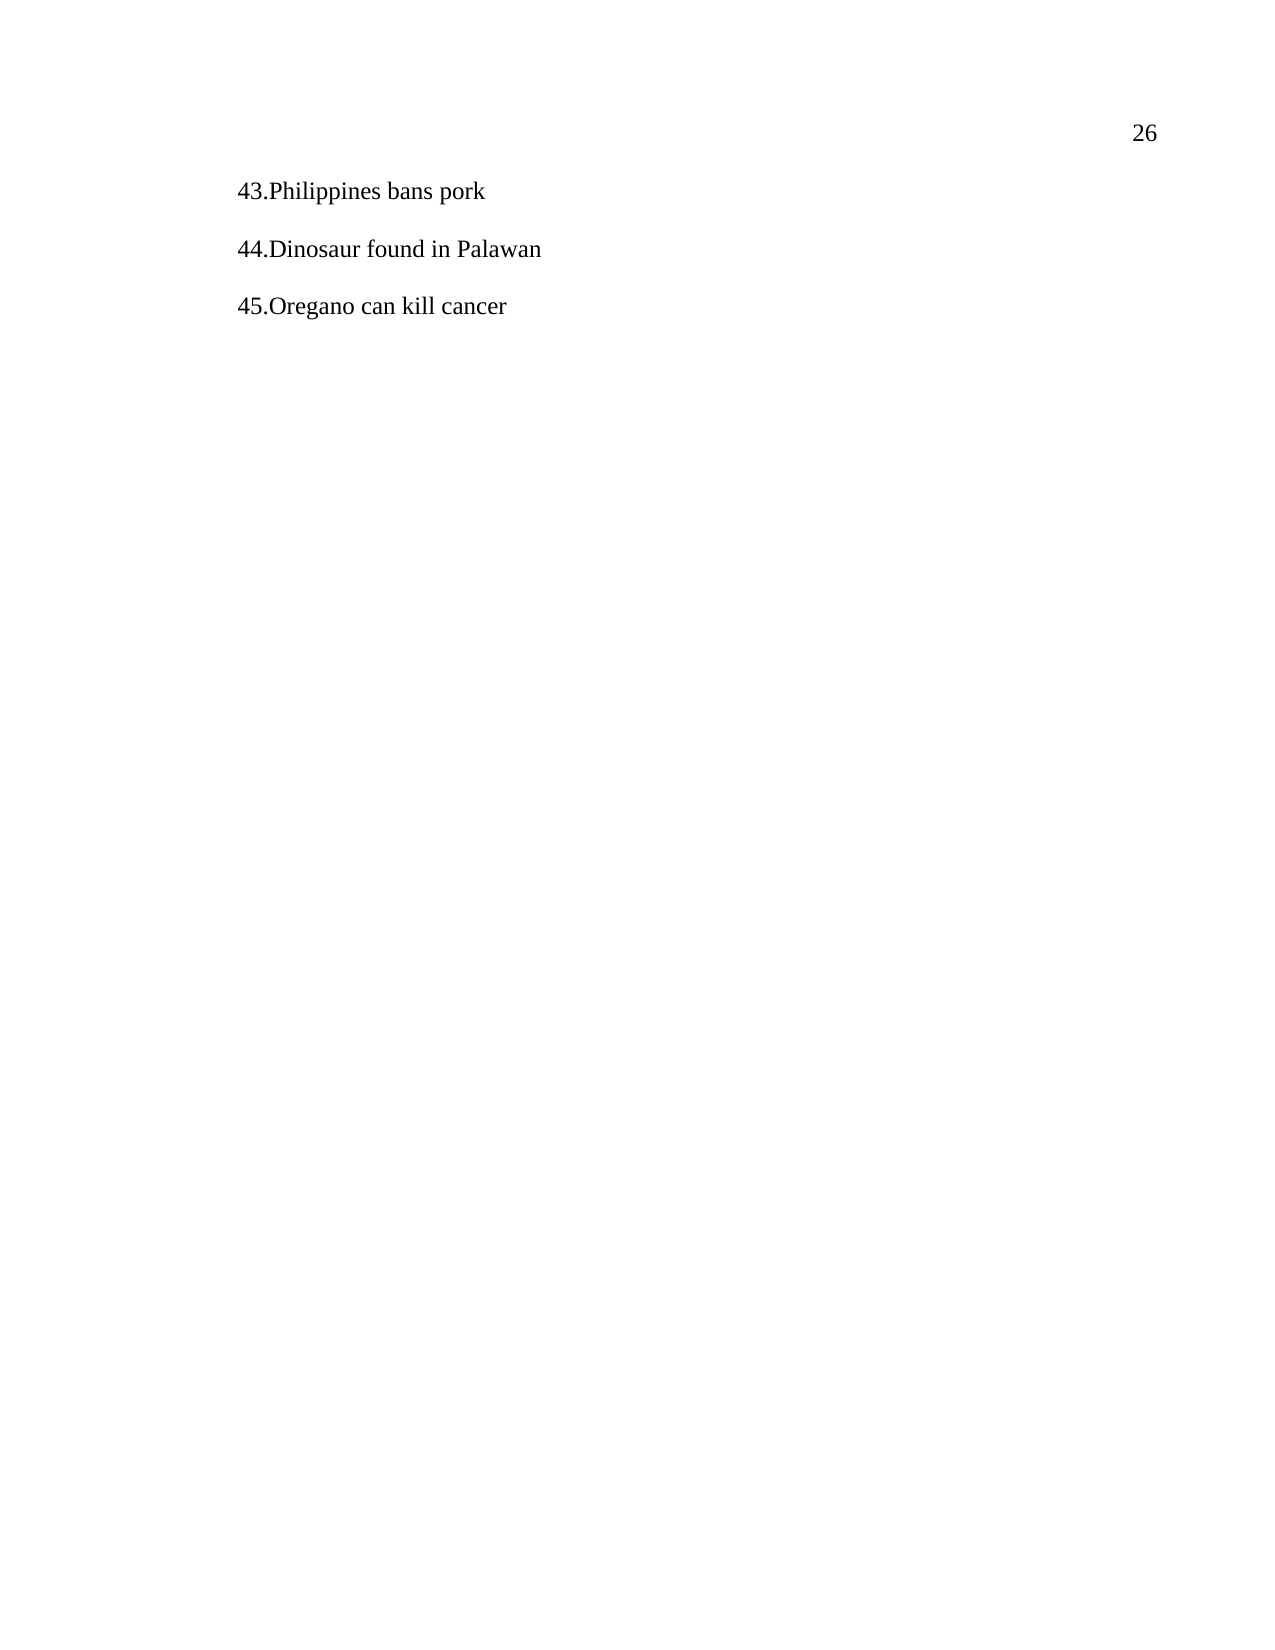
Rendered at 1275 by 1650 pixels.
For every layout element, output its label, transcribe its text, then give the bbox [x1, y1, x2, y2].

list Oregano can kill cancer [237, 291, 1157, 320]
list Dinosaur found in Palawan [237, 234, 1157, 263]
list Philippines bans pork [237, 176, 1157, 205]
